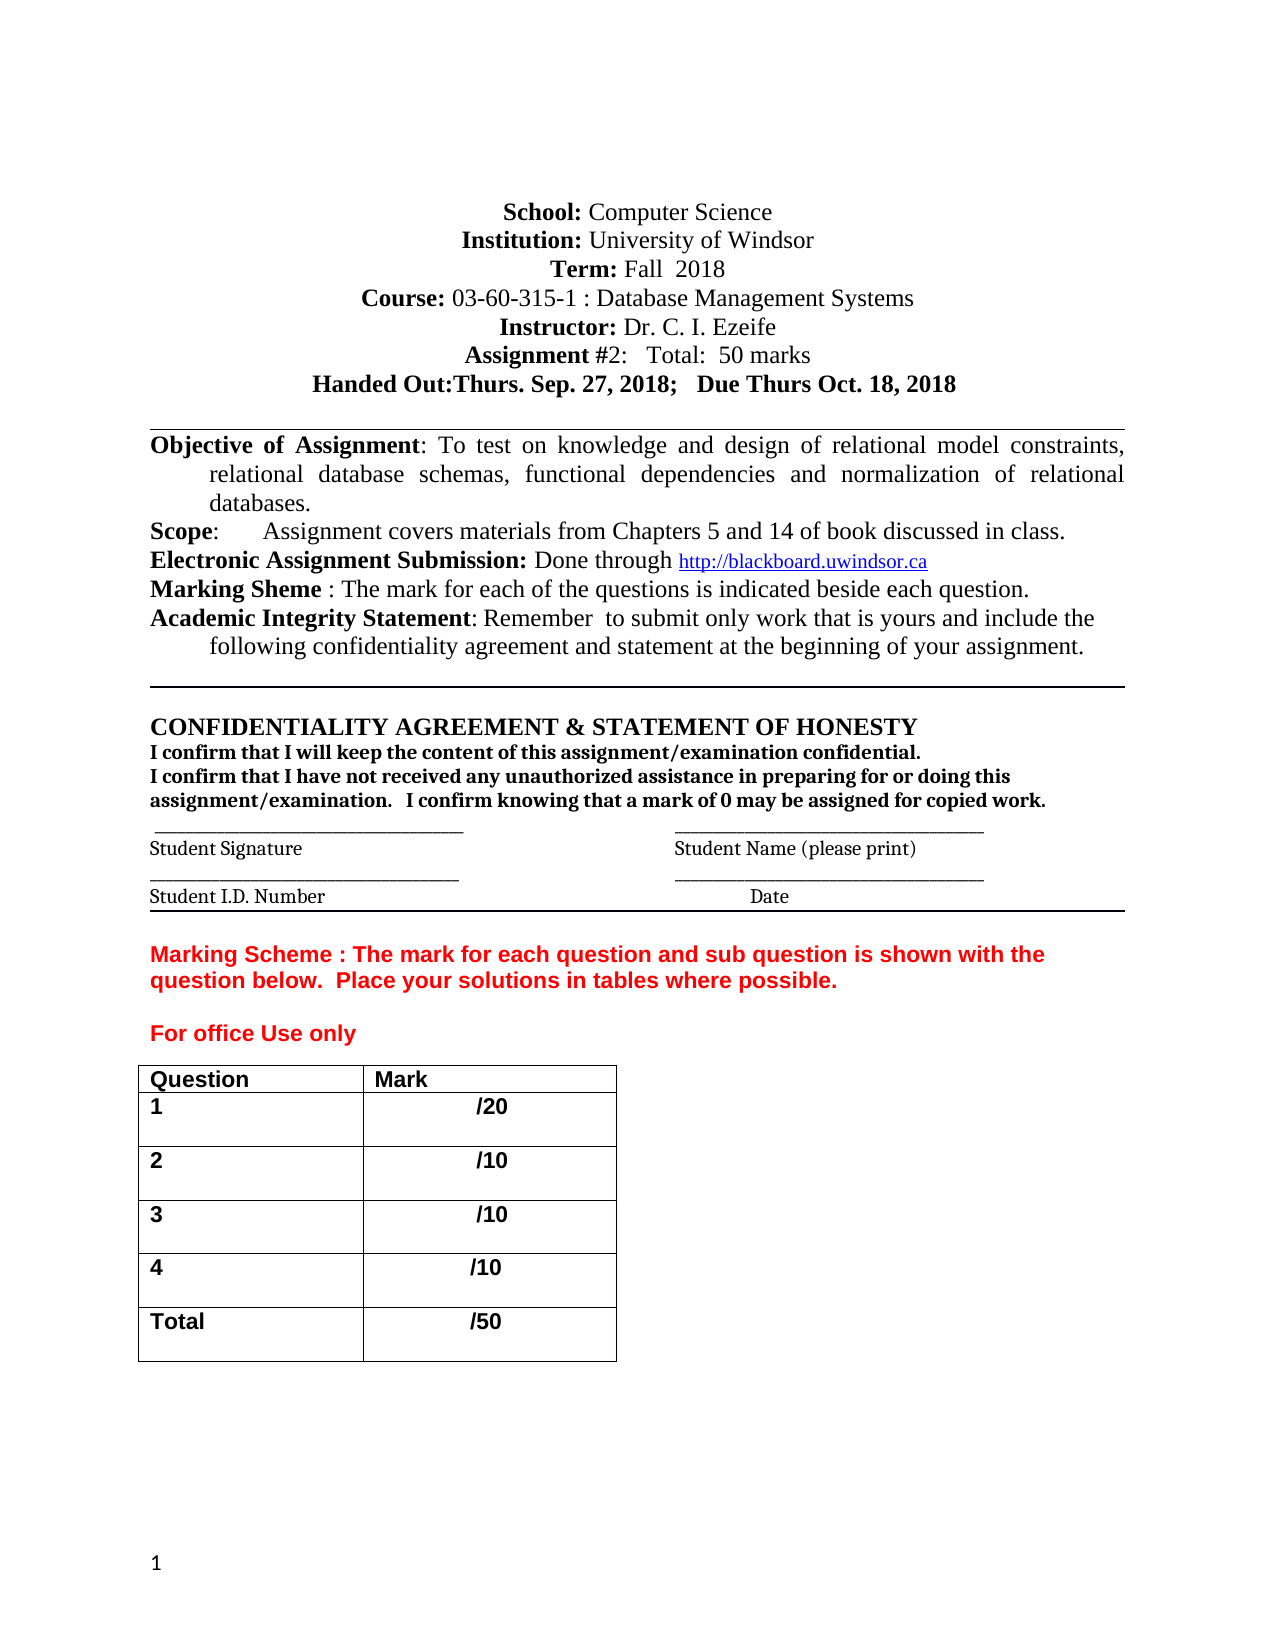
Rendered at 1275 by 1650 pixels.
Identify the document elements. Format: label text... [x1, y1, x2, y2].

text Objective of Assignment: To test on knowledge and design of relational model constraints, relational database schemas, functional dependencies and normalization of relational databases. [150, 430, 1125, 516]
table_cell /10 [364, 1201, 616, 1253]
text Student Signature Student Name (please print) [150, 837, 1125, 861]
text School: Computer Science [150, 197, 1125, 225]
table_cell 2 [139, 1147, 363, 1199]
text ________________________________________ ________________________________________ [150, 861, 1125, 884]
table_cell /10 [364, 1147, 616, 1199]
text Instructor: Dr. C. I. Ezeife [150, 312, 1125, 340]
text I confirm that I will keep the content of this assignment/examination confidential. [150, 741, 1125, 765]
text Term: Fall 2018 [150, 254, 1125, 283]
text Scope: Assignment covers materials from Chapters 5 and 14 of book discussed in class. [150, 516, 1125, 545]
text Electronic Assignment Submission: Done through http://blackboard.uwindsor.ca [150, 545, 1125, 574]
table_header Mark [364, 1066, 616, 1092]
table_cell 3 [139, 1201, 363, 1253]
text ________________________________________ ________________________________________ [150, 813, 1125, 837]
table_cell Total [139, 1308, 363, 1361]
text Course: 03-60-315-1 : Database Management Systems [150, 283, 1125, 312]
text I confirm that I have not received any unauthorized assistance in preparing for or doing this assignment/examination. I confirm knowing that a mark of 0 may be assigned for copied work. [150, 765, 1125, 813]
table_cell /20 [364, 1093, 616, 1146]
text CONFIDENTIALITY AGREEMENT & STATEMENT OF HONESTY [150, 712, 1125, 741]
table_cell /50 [364, 1308, 616, 1361]
text Assignment #2: Total: 50 marks [150, 340, 1125, 369]
text Marking Sheme : The mark for each of the questions is indicated beside each question. [150, 574, 1125, 603]
table_cell /10 [364, 1254, 616, 1307]
table_cell 4 [139, 1254, 363, 1307]
text Institution: University of Windsor [150, 225, 1125, 254]
text Handed Out:Thurs. Sep. 27, 2018; Due Thurs Oct. 18, 2018 [150, 369, 1125, 398]
table_cell 1 [139, 1093, 363, 1146]
table_header Question [139, 1066, 363, 1092]
text For office Use only [150, 1020, 1125, 1046]
text Marking Scheme : The mark for each question and sub question is shown with the question below. Place your solutions in tables where possible. [150, 941, 1125, 993]
text Student I.D. Number Date [150, 884, 1125, 910]
text Academic Integrity Statement: Remember to submit only work that is yours and include the following confidentiality agreement and statement at the beginning of your assignment. [150, 603, 1125, 660]
